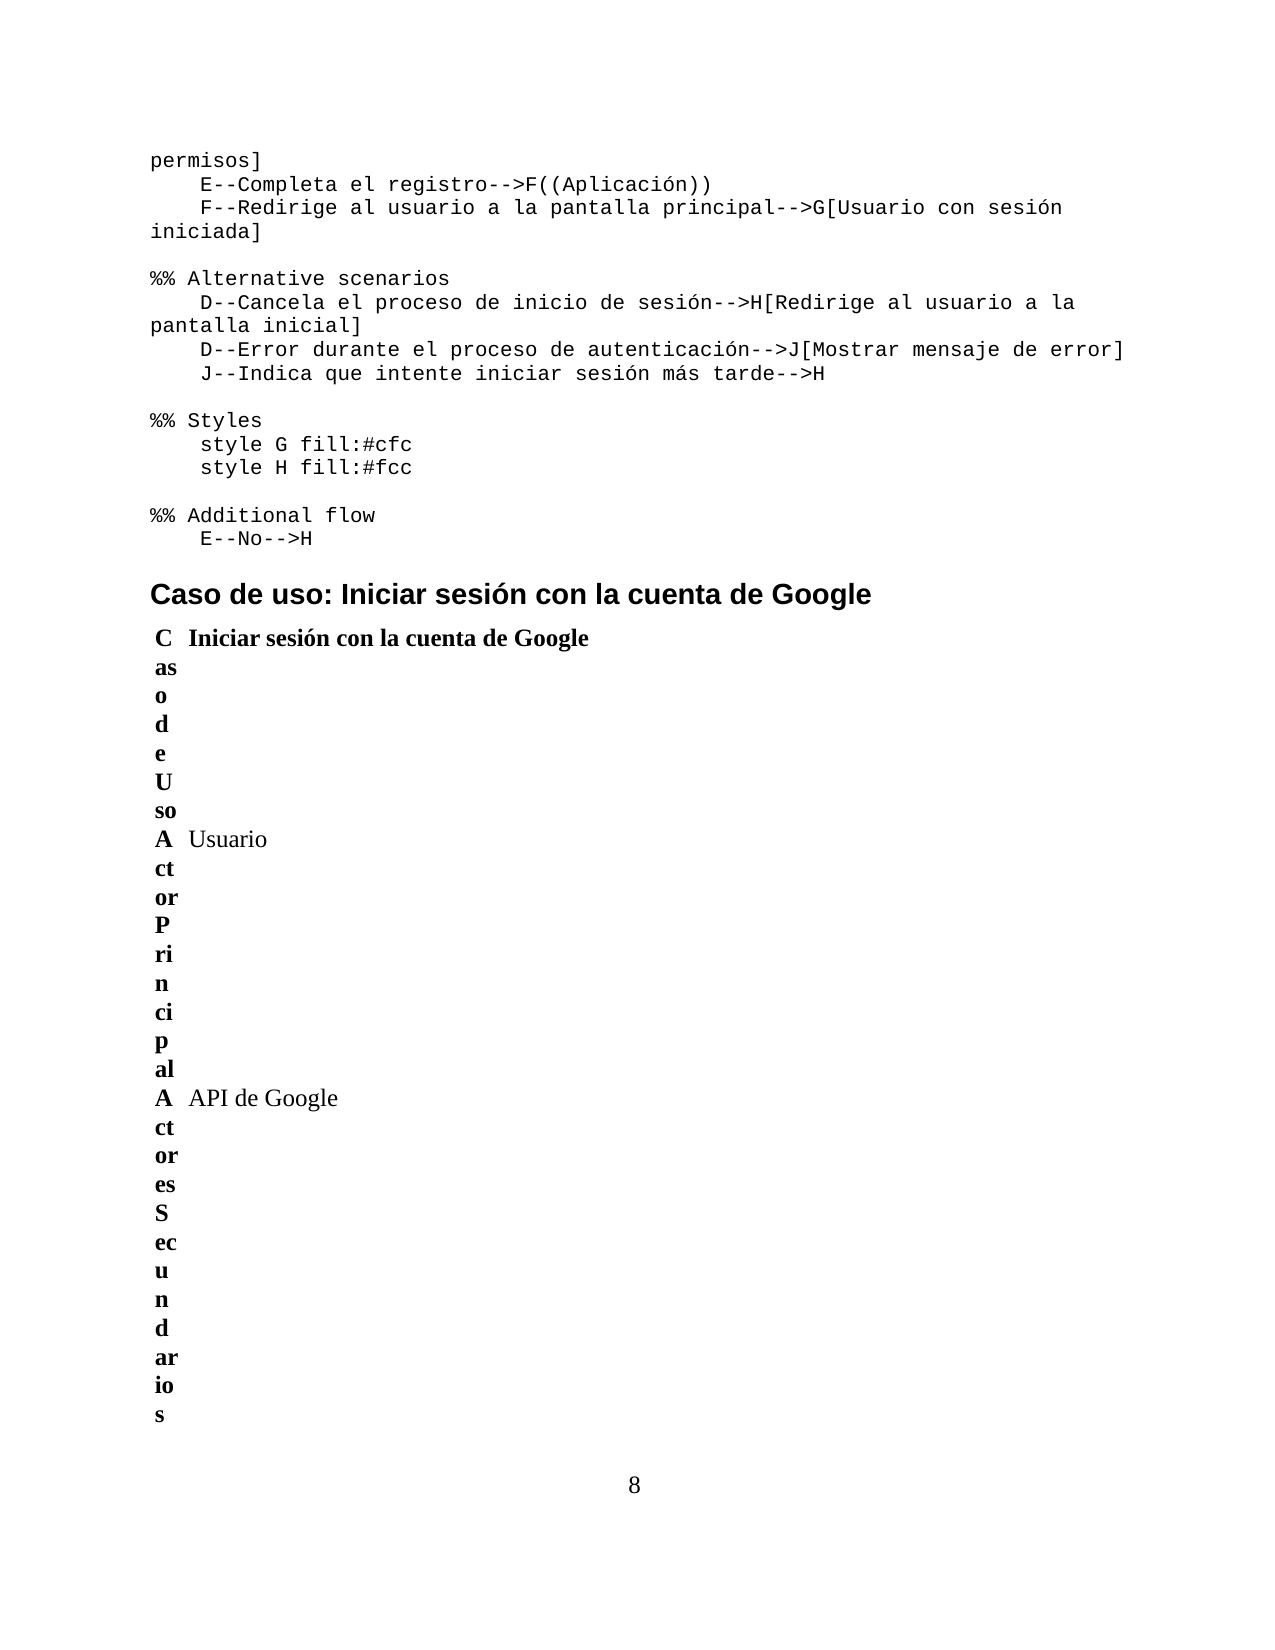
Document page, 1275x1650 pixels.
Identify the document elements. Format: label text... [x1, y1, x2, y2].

table_cell Usuario [184, 824, 1125, 1083]
text %% Alternative scenarios [150, 268, 1125, 292]
text %% Styles [150, 410, 1125, 434]
table_cell Actor Principal [150, 824, 184, 1083]
text %% Additional flow [150, 505, 1125, 528]
text J--Indica que intente iniciar sesión más tarde-->H [150, 363, 1125, 386]
text D--Cancela el proceso de inicio de sesión-->H[Redirige al usuario a la pantalla inicial] [150, 292, 1125, 339]
text E--Completa el registro-->F((Aplicación)) [150, 174, 1125, 197]
subtitle Caso de uso: Iniciar sesión con la cuenta de Google [150, 577, 1125, 611]
table_cell API de Google [184, 1083, 1125, 1428]
text D--Error durante el proceso de autenticación-->J[Mostrar mensaje de error] [150, 339, 1125, 363]
table_header Iniciar sesión con la cuenta de Google [184, 623, 1125, 824]
text E--No-->H [150, 528, 1125, 552]
table_cell Actores Secundarios [150, 1083, 184, 1428]
text style H fill:#fcc [150, 457, 1125, 481]
text permisos] [150, 150, 1125, 174]
text style G fill:#cfc [150, 434, 1125, 457]
table_header Caso de Uso [150, 623, 184, 824]
text F--Redirige al usuario a la pantalla principal-->G[Usuario con sesión iniciada] [150, 197, 1125, 244]
